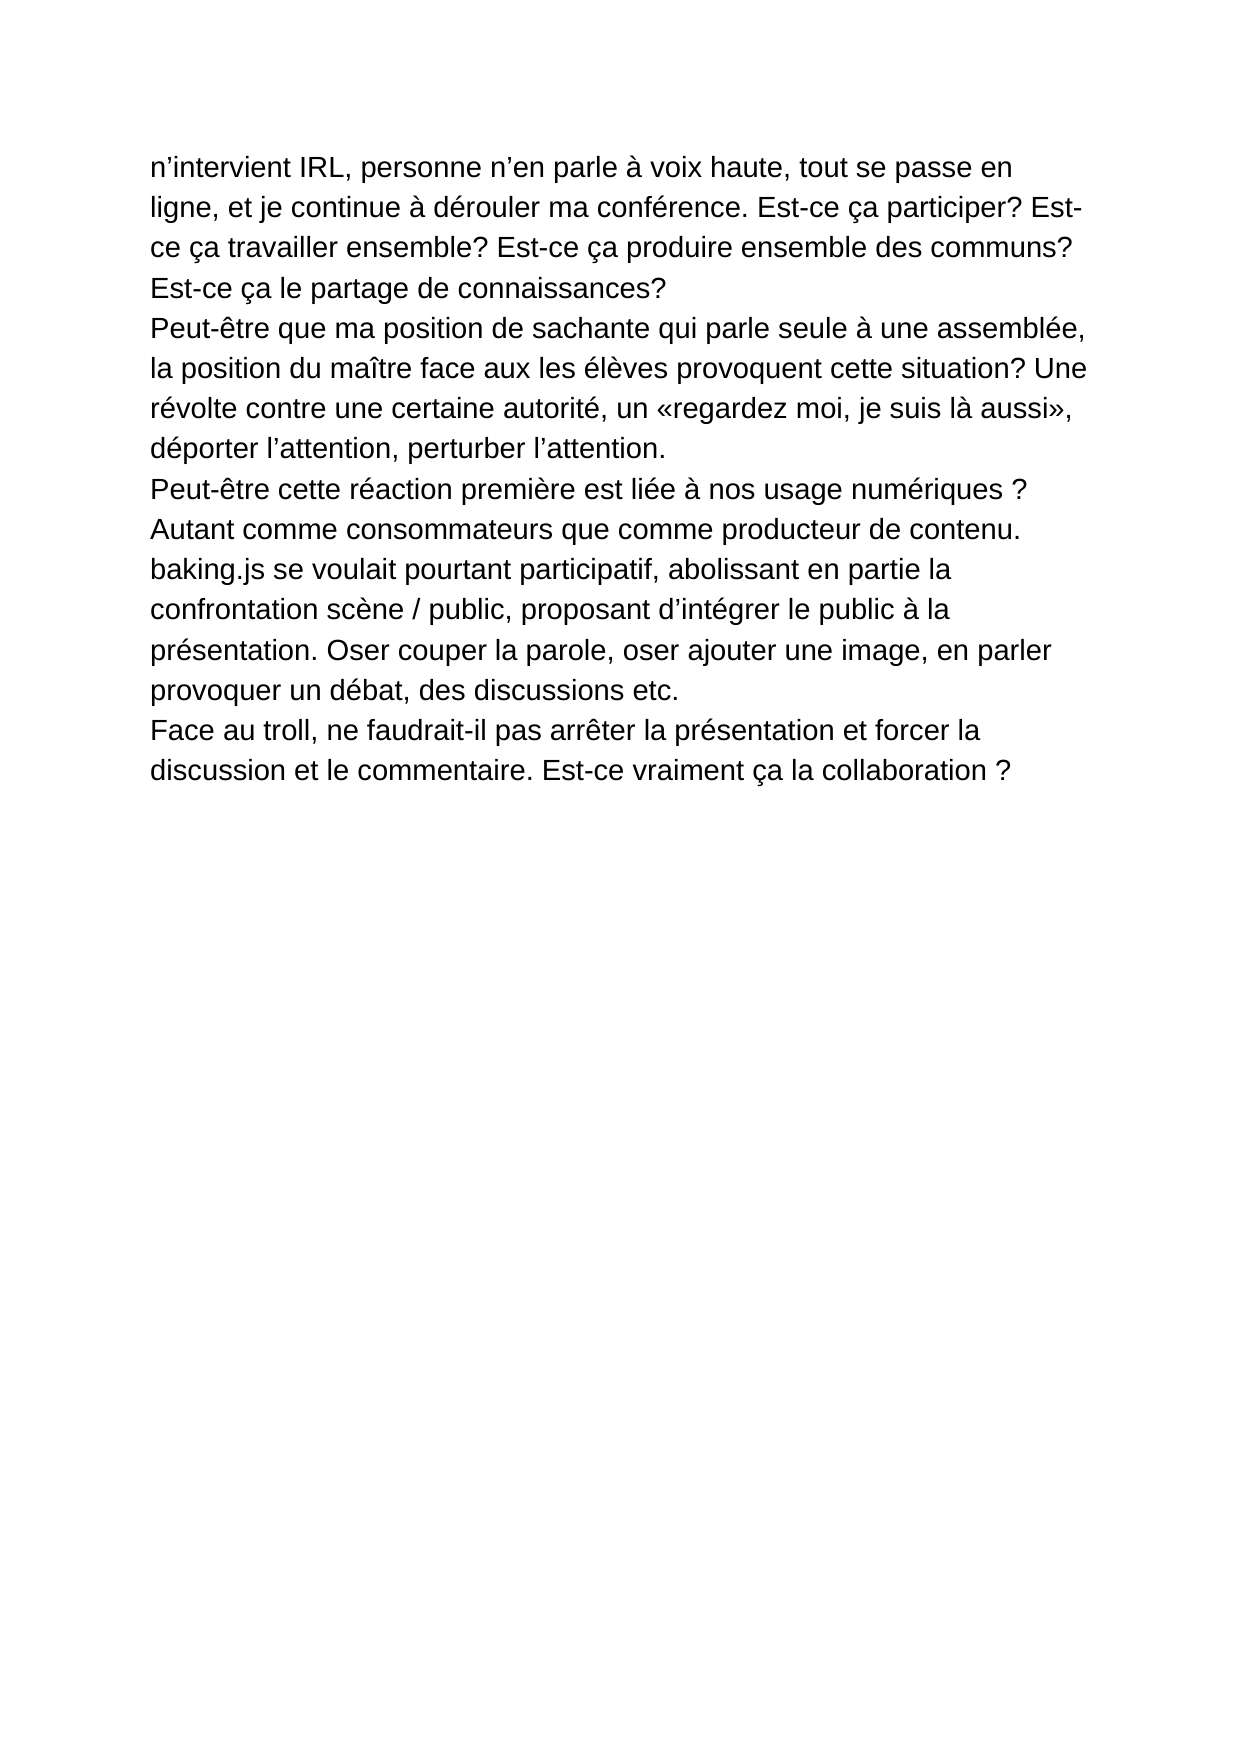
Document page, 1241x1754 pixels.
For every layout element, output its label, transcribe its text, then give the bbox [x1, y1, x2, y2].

text Face au troll, ne faudrait-il pas arrêter la présentation et forcer la discussion et le commentaire. Est-ce vraiment ça la collaboration ? [150, 713, 1090, 787]
text baking.js se voulait pourtant participatif, abolissant en partie la confrontation scène / public, proposant d’intégrer le public à la présentation. Oser couper la parole, oser ajouter une image, en parler provoquer un débat, des discussions etc. [150, 552, 1090, 706]
text Peut-être cette réaction première est liée à nos usage numériques ? Autant comme consommateurs que comme producteur de contenu. [150, 472, 1090, 545]
text Voilà, finalement, j’ai proposé un outil collaboratif anonyme, oui toute contribution est anonyme. La première contribution a été la perturbation, la mise en difficulté de celle qui présente, la blague, le trolling. Des revendications politiques qui ne se positionnent pas vraiment et laissent les médias parler à leurs places. Personne n’assume IRL, personne n’intervient IRL, personne n’en parle à voix haute, tout se passe en ligne, et je continue à dérouler ma conférence. Est-ce ça participer? Est-ce ça travailler ensemble? Est-ce ça produire ensemble des communs? Est-ce ça le partage de connaissances? [150, 150, 1090, 304]
text Peut-être que ma position de sachante qui parle seule à une assemblée, la position du maître face aux les élèves provoquent cette situation? Une révolte contre une certaine autorité, un «regardez moi, je suis là aussi», déporter l’attention, perturber l’attention. [150, 311, 1090, 465]
